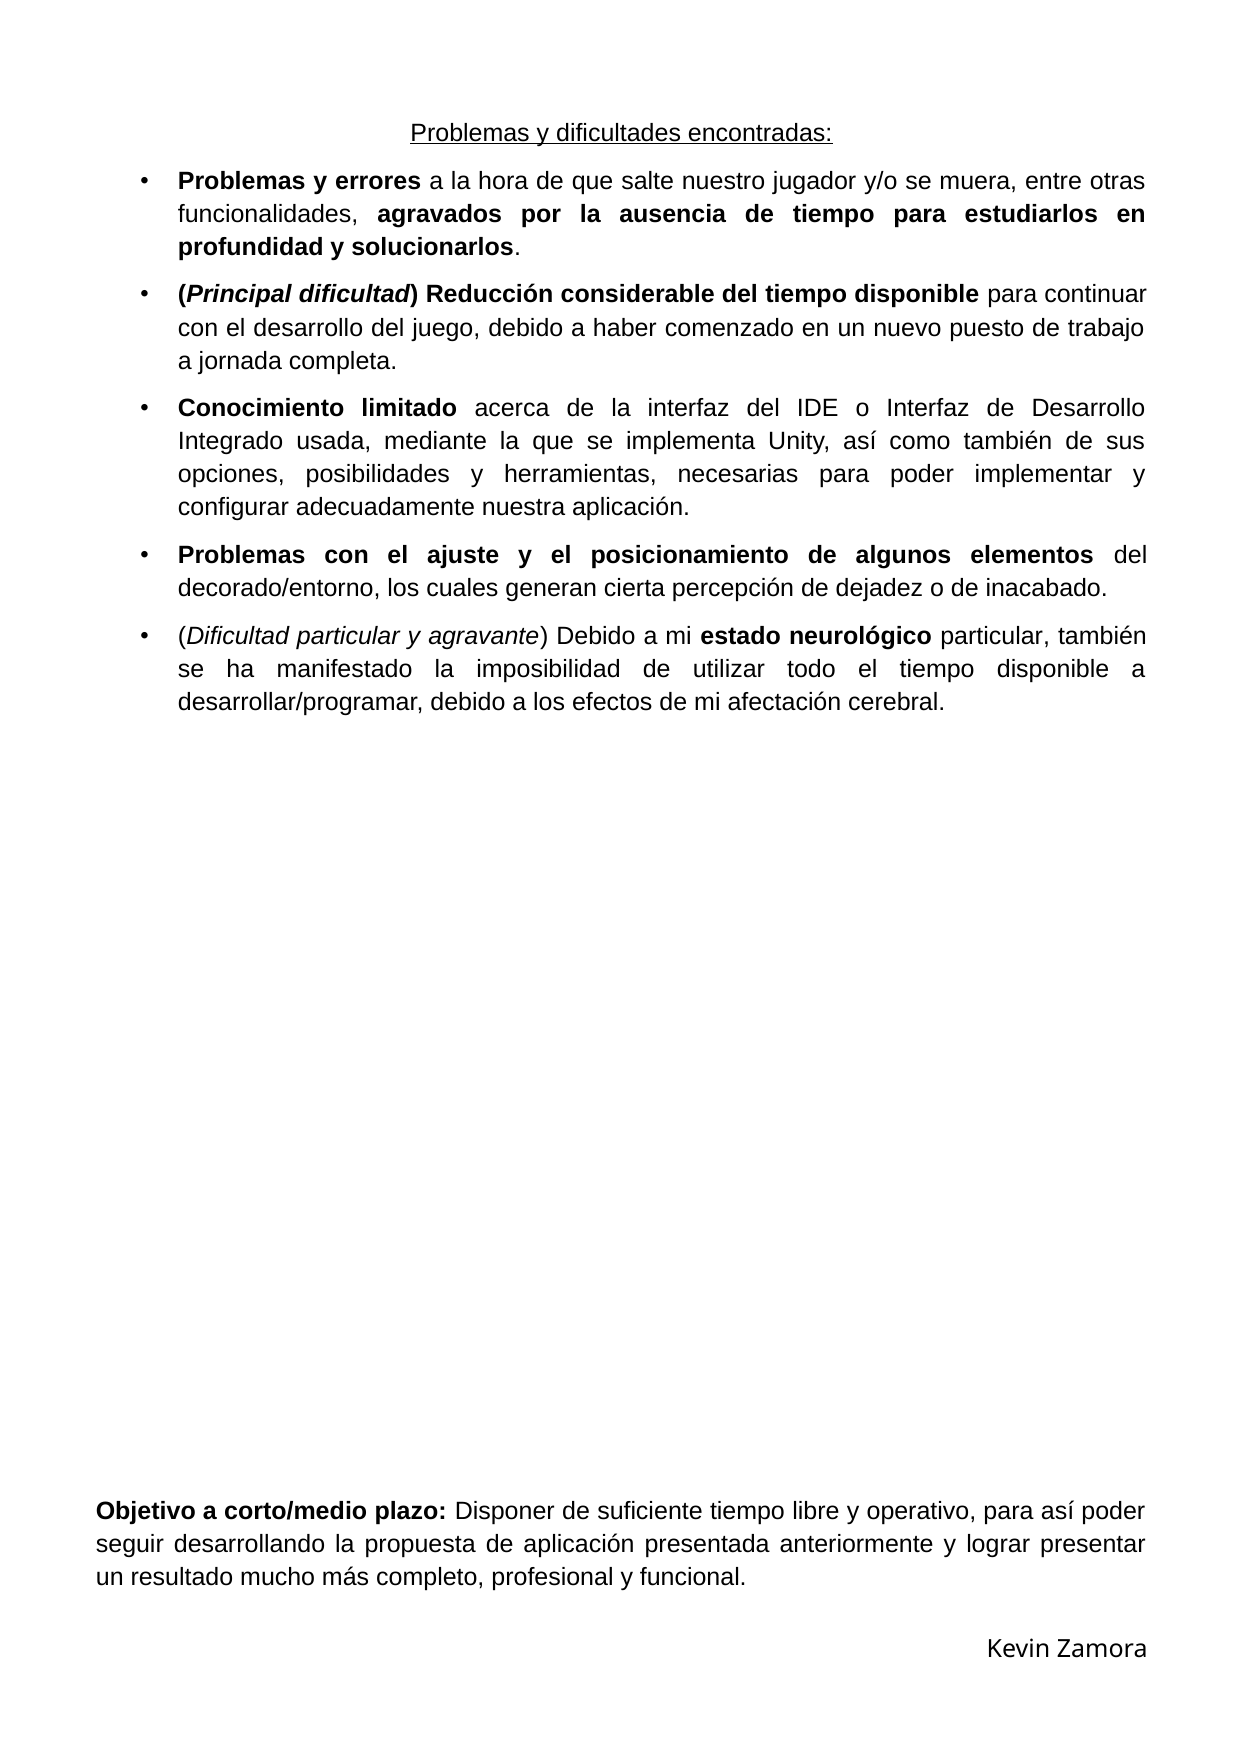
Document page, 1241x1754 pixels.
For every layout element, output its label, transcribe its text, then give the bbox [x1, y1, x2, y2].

text Problemas y dificultades encontradas: [96, 118, 1147, 147]
list (Dificultad particular y agravante) Debido a mi estado neurológico particular, también se ha manifestado la imposibilidad de utilizar todo el tiempo disponible a desarrollar/programar, debido a los efectos de mi afectación cerebral. [140, 621, 1147, 716]
list Conocimiento limitado acerca de la interfaz del IDE o Interfaz de Desarrollo Integrado usada, mediante la que se implementa Unity, así como también de sus opciones, posibilidades y herramientas, necesarias para poder implementar y configurar adecuadamente nuestra aplicación. [140, 393, 1147, 521]
text Objetivo a corto/medio plazo: Disponer de suficiente tiempo libre y operativo, para así poder seguir desarrollando la propuesta de aplicación presentada anteriormente y lograr presentar un resultado mucho más completo, profesional y funcional. [96, 1496, 1147, 1591]
list Problemas y errores a la hora de que salte nuestro jugador y/o se muera, entre otras funcionalidades, agravados por la ausencia de tiempo para estudiarlos en profundidad y solucionarlos. [140, 166, 1147, 261]
list Problemas con el ajuste y el posicionamiento de algunos elementos del decorado/entorno, los cuales generan cierta percepción de dejadez o de inacabado. [140, 540, 1147, 602]
list (Principal dificultad) Reducción considerable del tiempo disponible para continuar con el desarrollo del juego, debido a haber comenzado en un nuevo puesto de trabajo a jornada completa. [140, 279, 1147, 374]
